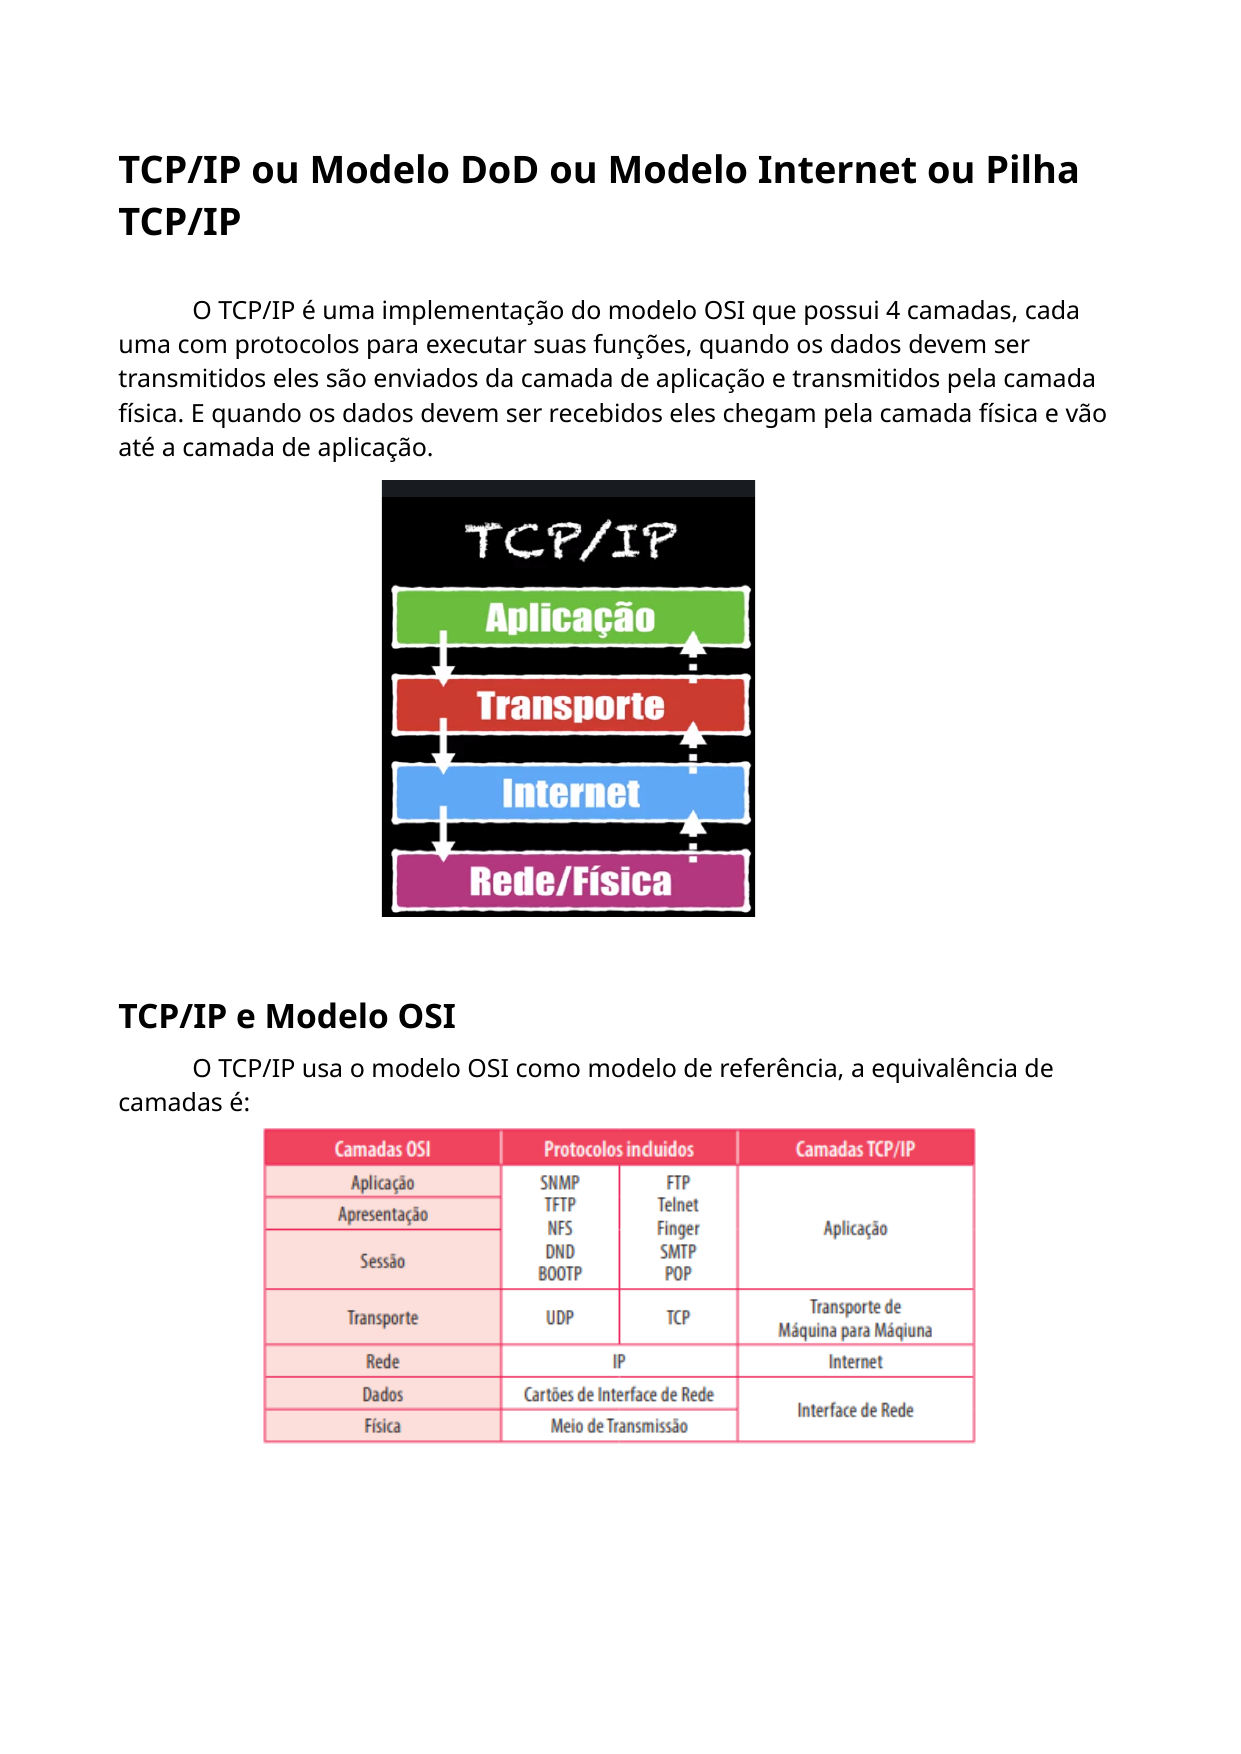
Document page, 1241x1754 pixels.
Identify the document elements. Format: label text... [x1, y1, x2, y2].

picture [381, 480, 756, 917]
subtitle TCP/IP ou Modelo DoD ou Modelo Internet ou Pilha TCP/IP [118, 143, 1122, 246]
text O TCP/IP é uma implementação do modelo OSI que possui 4 camadas, cada uma com protocolos para executar suas funções, quando os dados devem ser transmitidos eles são enviados da camada de aplicação e transmitidos pela camada física. E quando os dados devem ser recebidos eles chegam pela camada física e vão até a camada de aplicação. [118, 293, 1122, 463]
subtitle TCP/IP e Modelo OSI [118, 993, 1122, 1038]
picture [259, 1127, 982, 1447]
text O TCP/IP usa o modelo OSI como modelo de referência, a equivalência de camadas é: [118, 1051, 1122, 1119]
